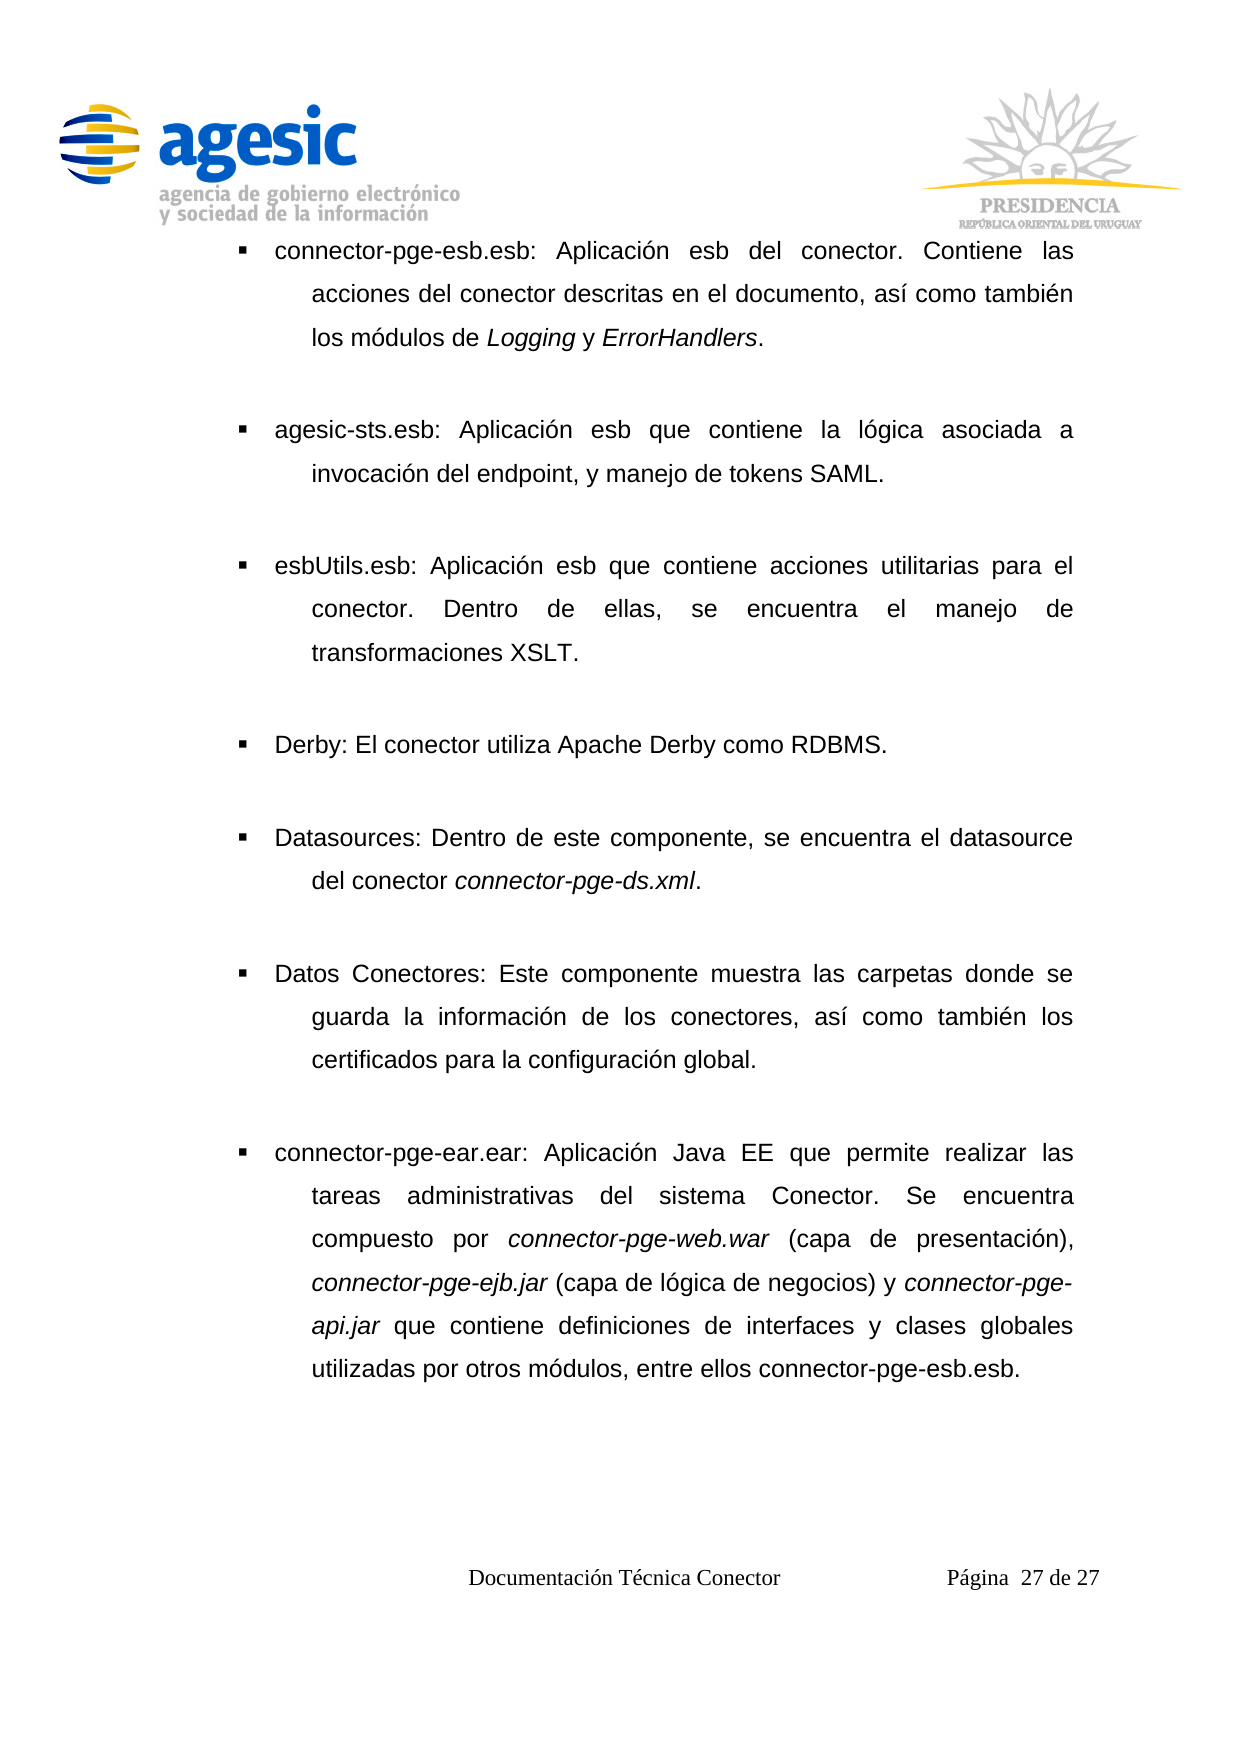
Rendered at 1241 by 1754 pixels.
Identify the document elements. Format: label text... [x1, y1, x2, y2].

list agesic-sts.esb: Aplicación esb que contiene la lógica asociada a invocación del endpoint, y manejo de tokens SAML. [237, 415, 1075, 487]
list connector-pge-esb.esb: Aplicación esb del conector. Contiene las acciones del conector descritas en el documento, así como también los módulos de Logging y ErrorHandlers. [237, 236, 1075, 351]
list connector-pge-ear.ear: Aplicación Java EE que permite realizar las tareas administrativas del sistema Conector. Se encuentra compuesto por connector-pge-web.war (capa de presentación), connector-pge-ejb.jar (capa de lógica de negocios) y connector-pge-api.jar que contiene definiciones de interfaces y clases globales utilizadas por otros módulos, entre ellos connector-pge-esb.esb. [237, 1138, 1075, 1383]
list Derby: El conector utiliza Apache Derby como RDBMS. [237, 730, 1075, 759]
list esbUtils.esb: Aplicación esb que contiene acciones utilitarias para el conector. Dentro de ellas, se encuentra el manejo de transformaciones XSLT. [237, 551, 1075, 666]
list Datasources: Dentro de este componente, se encuentra el datasource del conector connector-pge-ds.xml. [237, 823, 1075, 895]
list Datos Conectores: Este componente muestra las carpetas donde se guarda la información de los conectores, así como también los certificados para la configuración global. [237, 959, 1075, 1074]
picture [59, 88, 1182, 229]
